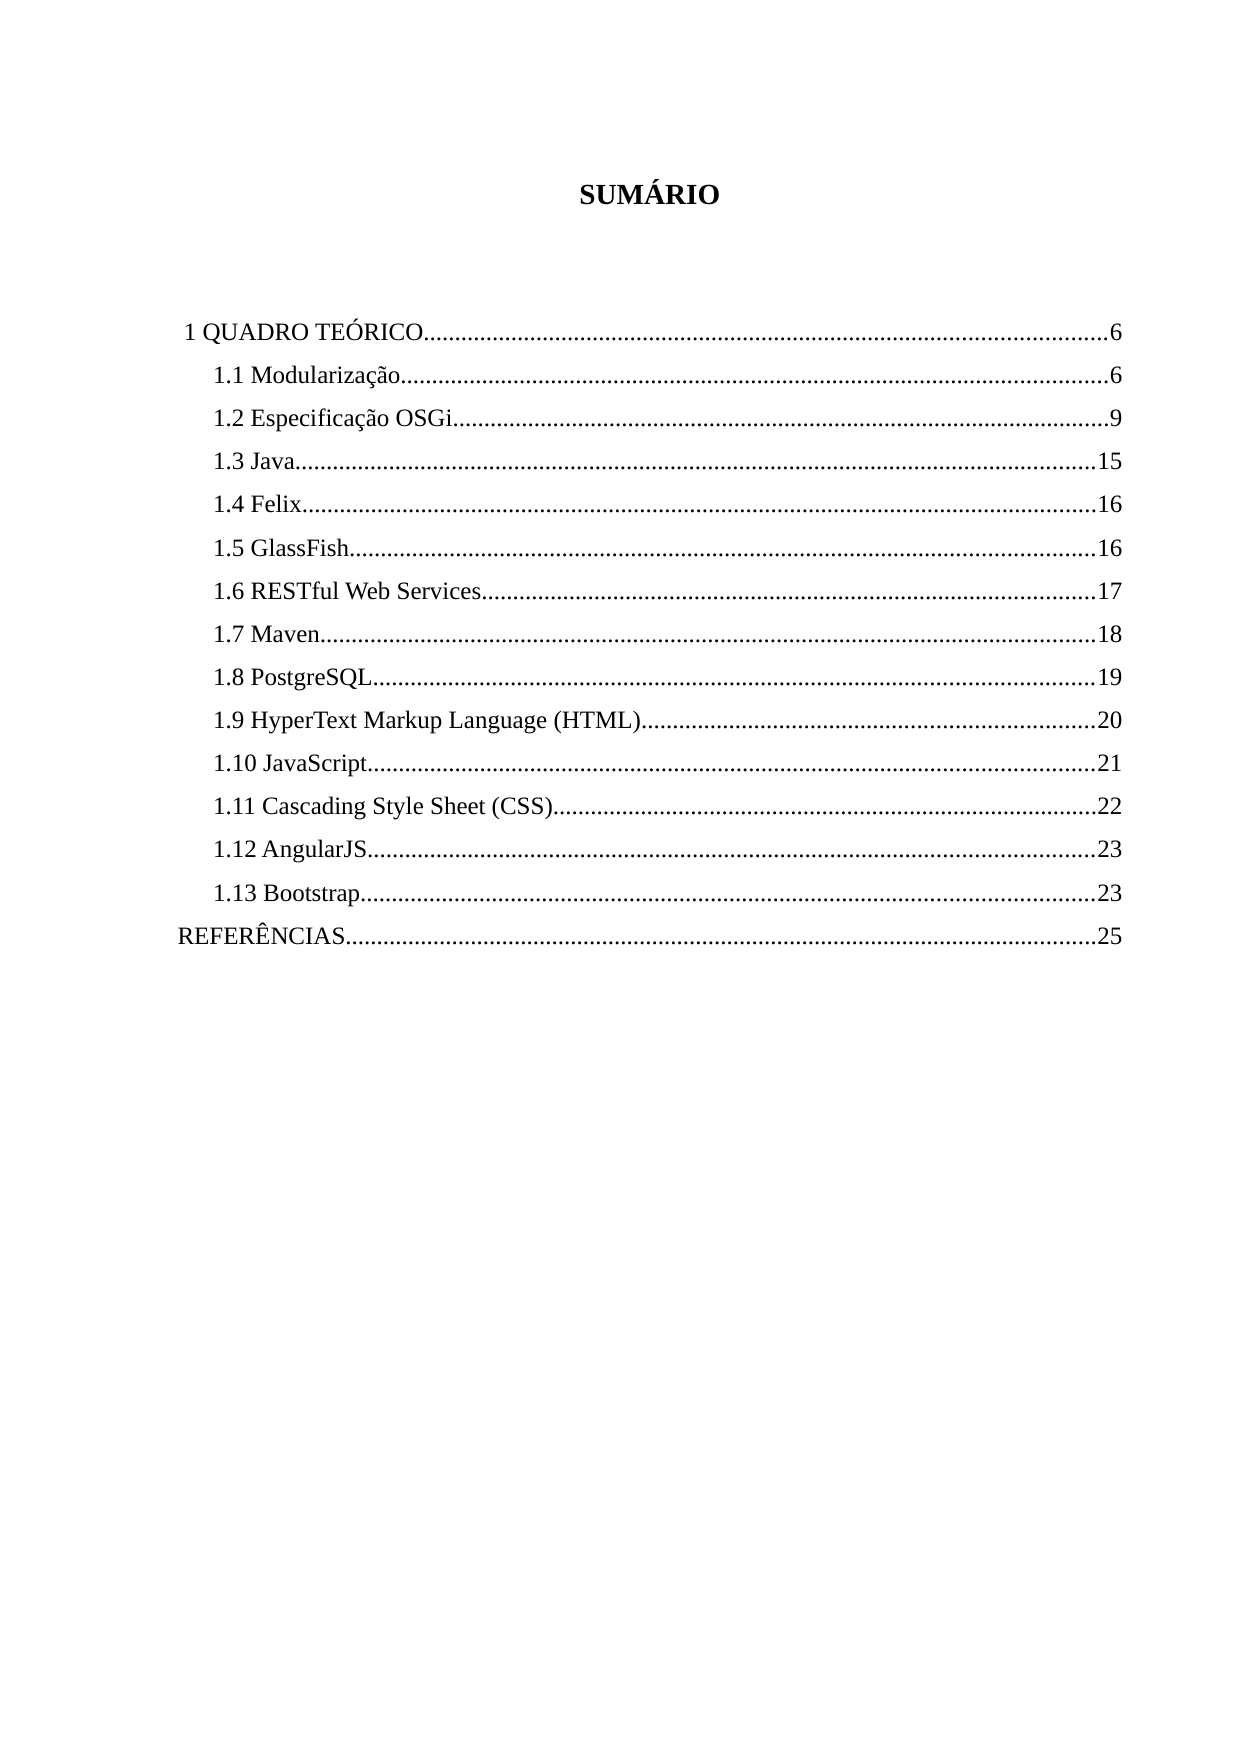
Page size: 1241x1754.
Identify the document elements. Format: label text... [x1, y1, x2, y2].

text 1.9 HyperText Markup Language (HTML) 20 [207, 705, 1122, 734]
text 1.10 JavaScript 21 [207, 748, 1122, 777]
text 1.6 RESTful Web Services 17 [207, 576, 1122, 604]
text 1.2 Especificação OSGi 9 [207, 403, 1122, 432]
text Referências 25 [177, 921, 1122, 949]
text 1.12 AngularJS 23 [207, 834, 1122, 863]
text 1 Quadro teórico 6 [177, 317, 1122, 346]
text 1.7 Maven 18 [207, 619, 1122, 648]
text 1.4 Felix 16 [207, 489, 1122, 518]
text 1.1 Modularização 6 [207, 360, 1122, 389]
text Sumário [177, 177, 1122, 211]
text 1.3 Java 15 [207, 446, 1122, 475]
text 1.13 Bootstrap 23 [207, 878, 1122, 906]
text 1.11 Cascading Style Sheet (CSS) 22 [207, 791, 1122, 820]
text 1.5 GlassFish 16 [207, 533, 1122, 561]
text 1.8 PostgreSQL 19 [207, 662, 1122, 691]
